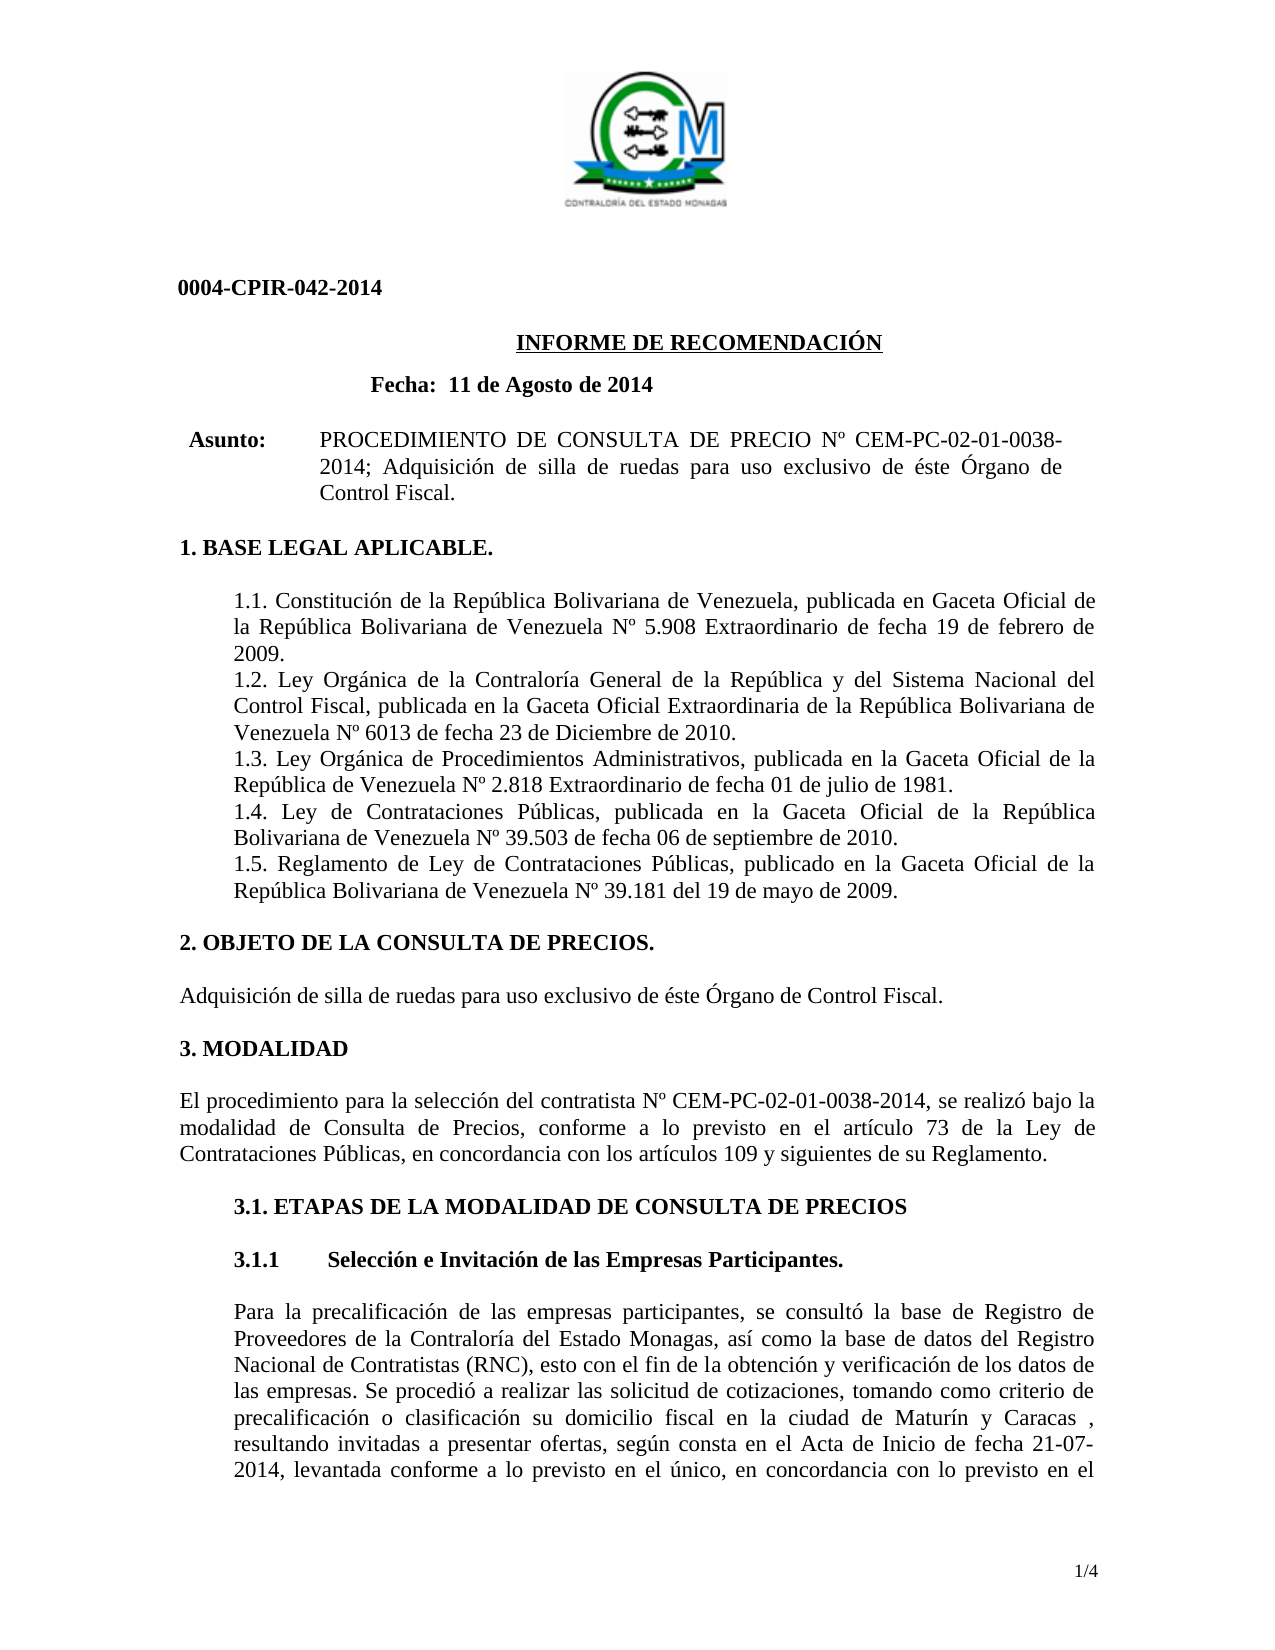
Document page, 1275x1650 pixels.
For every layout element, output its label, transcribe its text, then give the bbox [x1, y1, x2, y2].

table_header Asunto: [177, 426, 308, 505]
text 3. MODALIDAD [179, 1035, 1096, 1061]
text 2. OBJETO DE LA CONSULTA DE PRECIOS. [179, 929, 1096, 956]
text 1.2. Ley Orgánica de la Contraloría General de la República y del Sistema Nacional del Control Fiscal, publicada en la Gaceta Oficial Extraordinaria de la República Bolivariana de Venezuela Nº 6013 de fecha 23 de Diciembre de 2010. [233, 666, 1095, 745]
text 1.4. Ley de Contrataciones Públicas, publicada en la Gaceta Oficial de la República Bolivariana de Venezuela Nº 39.503 de fecha 06 de septiembre de 2010. [233, 798, 1095, 850]
text 3.1. ETAPAS DE LA MODALIDAD DE CONSULTA DE PRECIOS [233, 1193, 1096, 1219]
list Selección e Invitación de las Empresas Participantes. [233, 1246, 1096, 1272]
table_cell Fecha: 11 de Agosto de 2014 [359, 371, 1039, 398]
text 1.5. Reglamento de Ley de Contrataciones Públicas, publicado en la Gaceta Oficial de la República Bolivariana de Venezuela Nº 39.181 del 19 de mayo de 2009. [233, 850, 1095, 903]
text El procedimiento para la selección del contratista Nº CEM-PC-02-01-0038-2014, se realizó bajo la modalidad de Consulta de Precios, conforme a lo previsto en el artículo 73 de la Ley de Contrataciones Públicas, en concordancia con los artículos 109 y siguientes de su Reglamento. [179, 1088, 1096, 1167]
text Adquisición de silla de ruedas para uso exclusivo de éste Órgano de Control Fiscal. [179, 982, 1098, 1008]
text 1. BASE LEGAL APLICABLE. [179, 534, 1096, 561]
text 1.1. Constitución de la República Bolivariana de Venezuela, publicada en Gaceta Oficial de la República Bolivariana de Venezuela Nº 5.908 Extraordinario de fecha 19 de febrero de 2009. [233, 587, 1095, 666]
text 1.3. Ley Orgánica de Procedimientos Administrativos, publicada en la Gaceta Oficial de la República de Venezuela Nº 2.818 Extraordinario de fecha 01 de julio de 1981. [233, 745, 1095, 798]
picture [562, 69, 730, 210]
text 0004-CPIR-042-2014 [177, 274, 1098, 301]
table_header PROCEDIMIENTO DE CONSULTA DE PRECIO Nº CEM-PC-02-01-0038-2014; Adquisición de silla de ruedas para uso exclusivo de éste Órgano de Control Fiscal. [308, 426, 1074, 505]
text Para la precalificación de las empresas participantes, se consultó la base de Registro de Proveedores de la Contraloría del Estado Monagas, así como la base de datos del Registro Nacional de Contratistas (RNC), esto con el fin de la obtención y verificación de los datos de las empresas. Se procedió a realizar las solicitud de cotizaciones, tomando como criterio de precalificación o clasificación su domicilio fiscal en la ciudad de Maturín y Caracas , resultando invitadas a presentar ofertas, según consta en el Acta de Inicio de fecha 21-07-2014, levantada conforme a lo previsto en el único, en concordancia con lo previsto en el [233, 1298, 1094, 1483]
table_header INFORME DE RECOMENDACIÓN [359, 313, 1039, 371]
